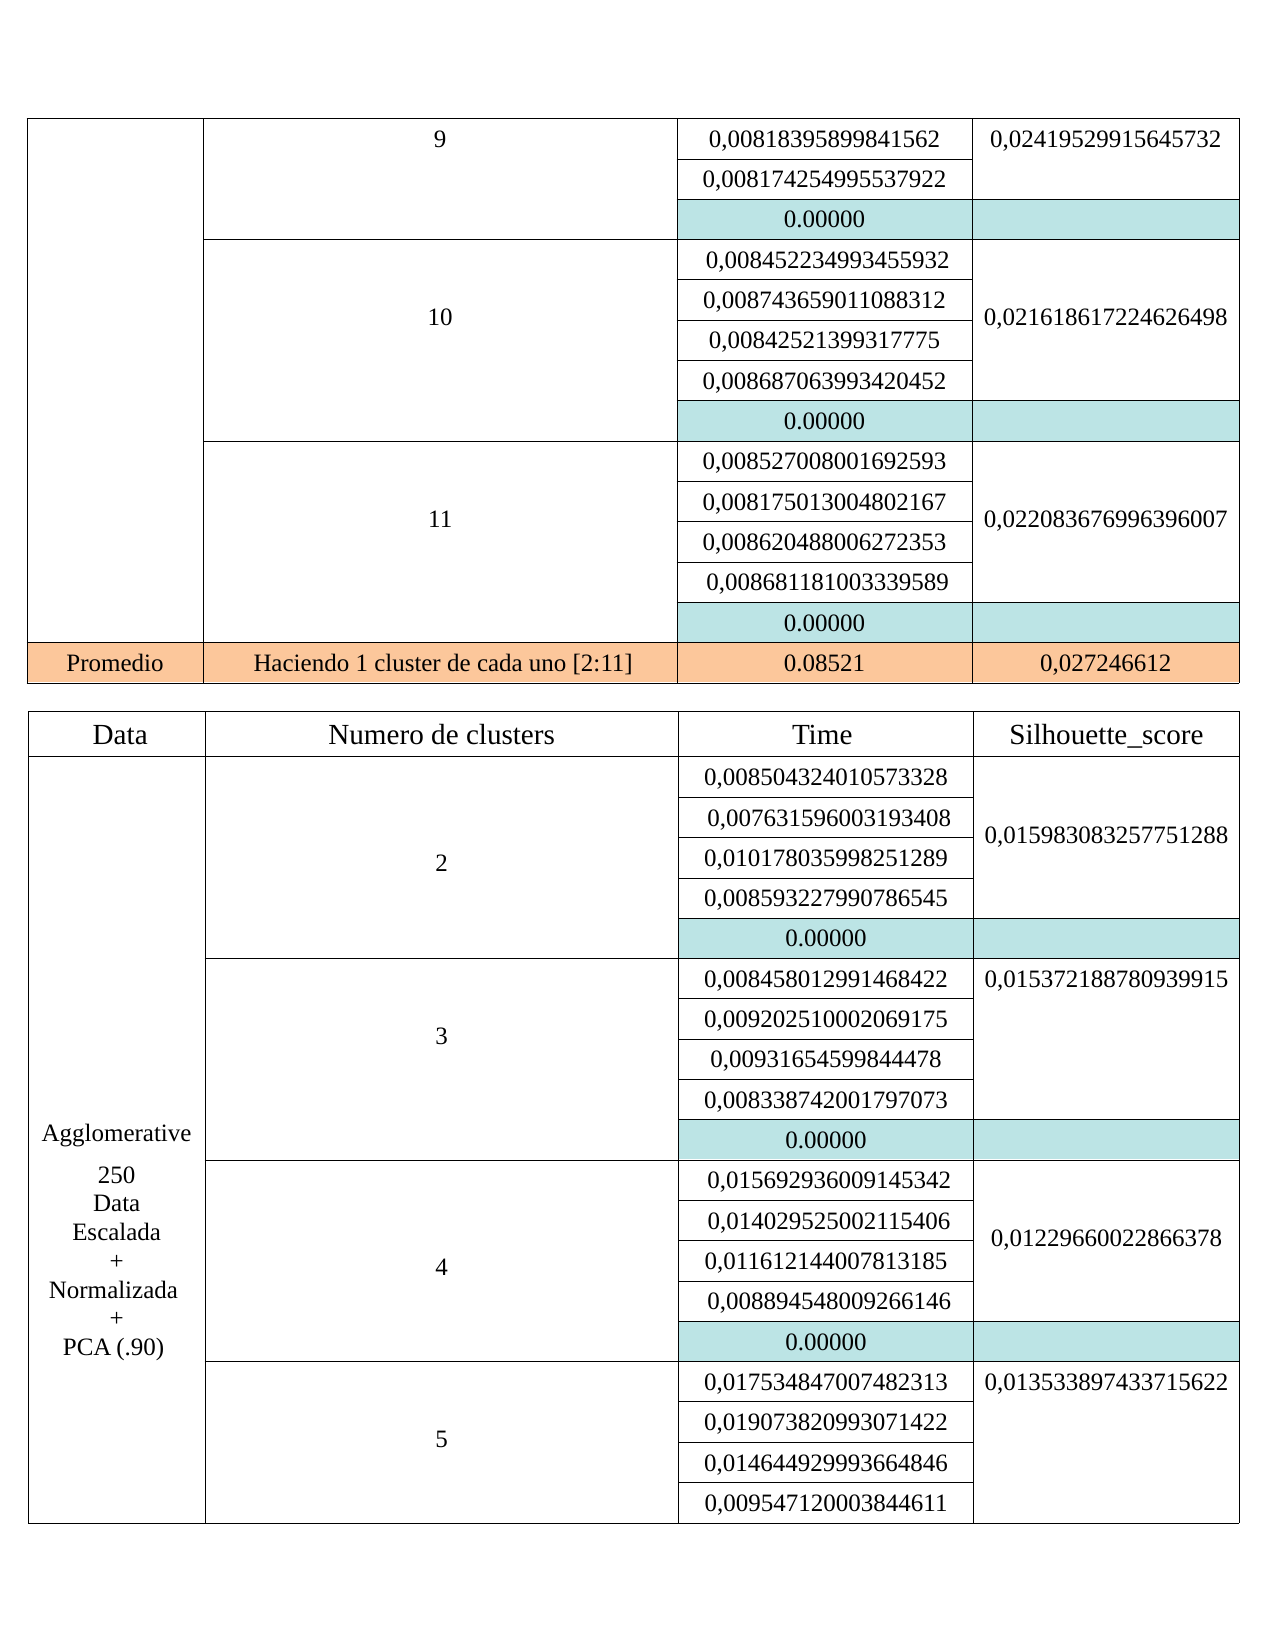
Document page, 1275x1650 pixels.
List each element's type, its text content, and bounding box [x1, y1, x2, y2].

table_cell 10 [204, 240, 677, 441]
table_cell 0,008894548009266146 [679, 1282, 973, 1321]
table_cell 0,008175013004802167 [678, 482, 972, 521]
table_header Time [679, 712, 973, 756]
table_cell 0,015692936009145342 [679, 1161, 973, 1200]
table_cell 0,022083676996396007 [973, 442, 1239, 602]
table_cell [973, 603, 1239, 642]
table_cell [28, 119, 203, 642]
table_cell 0,008687063993420452 [678, 361, 972, 400]
table_cell 0,017534847007482313 [679, 1362, 973, 1401]
table_cell 0,008743659011088312 [678, 280, 972, 320]
table_cell 3 [206, 959, 678, 1159]
table_cell 0,00858 [678, 401, 972, 441]
table_cell Agglomerative 250 Data Escalada + Normalizada + PCA (.90) [29, 757, 205, 1522]
table_cell [974, 919, 1239, 958]
table_cell 0,015372188780939915 [974, 959, 1239, 1119]
table_header Silhouette_score [974, 712, 1239, 756]
table_cell 0,00820 [678, 200, 972, 239]
table_cell 0,008458012991468422 [679, 959, 973, 998]
table_cell 0,008338742001797073 [679, 1080, 973, 1119]
table_cell 0,00842521399317775 [678, 321, 972, 360]
table_cell 0,00883 [679, 1120, 973, 1159]
table_cell Promedio [28, 643, 203, 682]
table_cell 0,01256 [679, 1322, 973, 1361]
table_header Data [29, 712, 205, 756]
table_cell 0,00818395899841562 [678, 119, 972, 158]
table_cell 0,02419529915645732 [973, 119, 1239, 199]
table_cell 0,00873 [679, 919, 973, 958]
table_cell 0,019073820993071422 [679, 1402, 973, 1442]
table_cell 0,008593227990786545 [679, 879, 973, 918]
table_cell 0,01229660022866378 [974, 1161, 1239, 1321]
table_cell 9 [204, 119, 677, 239]
table_cell [973, 401, 1239, 441]
table_cell 0,00931654599844478 [679, 1040, 973, 1079]
table_cell 0,00850 [678, 603, 972, 642]
table_cell [974, 1322, 1239, 1361]
table_cell Haciendo 1 cluster de cada uno [2:11] [204, 643, 677, 682]
table_cell 0,008681181003339589 [678, 563, 972, 602]
table_cell 0,008504324010573328 [679, 757, 973, 797]
table_cell 0,015983083257751288 [974, 757, 1239, 918]
table_cell 0,007631596003193408 [679, 798, 973, 837]
table_cell 11 [204, 442, 677, 642]
table_header Numero de clusters [206, 712, 678, 756]
table_cell 0,021618617224626498 [973, 240, 1239, 400]
table_cell 0,027246612 [973, 643, 1239, 682]
table_cell 0,008527008001692593 [678, 442, 972, 481]
table_cell 0,08521 [678, 643, 972, 682]
table_cell 0,011612144007813185 [679, 1241, 973, 1281]
table_cell 0,014029525002115406 [679, 1201, 973, 1240]
table_cell 0,008452234993455932 [678, 240, 972, 279]
table_cell 0,009202510002069175 [679, 999, 973, 1039]
table_cell [974, 1120, 1239, 1159]
table_cell [973, 200, 1239, 239]
table_cell 0,008174254995537922 [678, 160, 972, 199]
table_cell 0,010178035998251289 [679, 838, 973, 877]
table_cell 2 [206, 757, 678, 958]
table_cell 0,009547120003844611 [679, 1483, 973, 1522]
table_cell 0,014644929993664846 [679, 1443, 973, 1482]
table_cell 0,013533897433715622 [974, 1362, 1239, 1522]
table_cell 5 [206, 1362, 678, 1522]
table_cell 4 [206, 1161, 678, 1361]
table_cell 0,008620488006272353 [678, 522, 972, 562]
